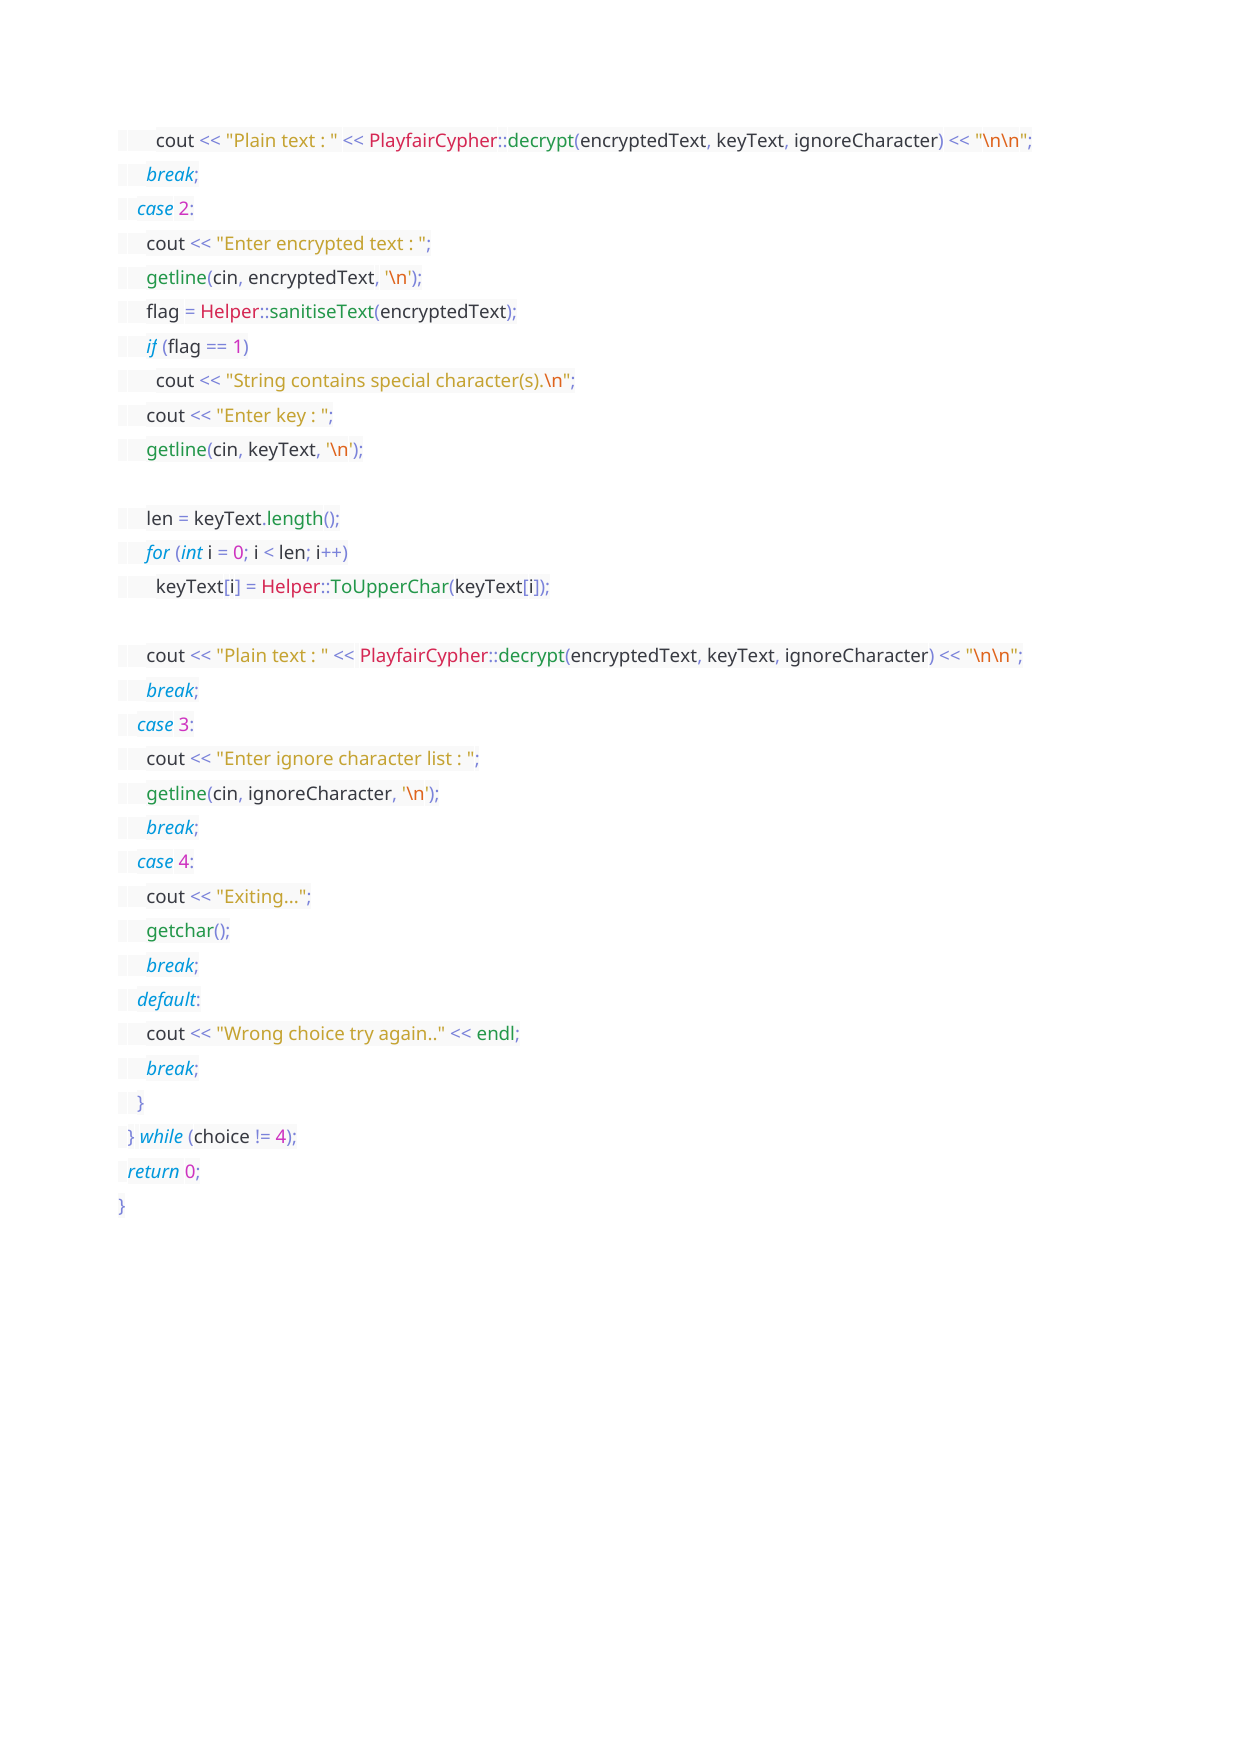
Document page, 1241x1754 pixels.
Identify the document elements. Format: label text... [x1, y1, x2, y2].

text break; [118, 943, 1122, 977]
text break; [118, 668, 1122, 702]
text for (int i = 0; i < len; i++) [118, 531, 1122, 565]
text getline(cin, keyText, '\n'); [118, 427, 1122, 462]
text case 4: [118, 840, 1122, 874]
text getline(cin, ignoreCharacter, '\n'); [118, 771, 1122, 806]
text cout << "Enter encrypted text : "; [118, 221, 1122, 256]
text keyText[i] = Helper::ToUpperChar(keyText[i]); [118, 565, 1122, 599]
text } while (choice != 4); [118, 1115, 1122, 1149]
text } [118, 1081, 1122, 1115]
text default: [118, 977, 1122, 1012]
text case 3: [118, 702, 1122, 737]
text flag = Helper::sanitiseText(encryptedText); [118, 290, 1122, 324]
text return 0; [118, 1149, 1122, 1184]
text break; [118, 806, 1122, 840]
text len = keyText.length(); [118, 496, 1122, 531]
text cout << "Enter key : "; [118, 393, 1122, 427]
text cout << "Enter ignore character list : "; [118, 737, 1122, 771]
text cout << "Exiting..."; [118, 874, 1122, 909]
text case 2: [118, 187, 1122, 221]
text break; [118, 1046, 1122, 1081]
text cout << "String contains special character(s).\n"; [118, 359, 1122, 393]
text } [118, 1184, 1122, 1218]
text getline(cin, encryptedText, '\n'); [118, 256, 1122, 290]
text cout << "Plain text : " << PlayfairCypher::decrypt(encryptedText, keyText, ignoreCharacter) << "\n\n"; [118, 634, 1122, 668]
text cout << "Wrong choice try again.." << endl; [118, 1012, 1122, 1046]
text cout << "Plain text : " << PlayfairCypher::decrypt(encryptedText, keyText, ignoreCharacter) << "\n\n"; [118, 118, 1122, 152]
text if (flag == 1) [118, 324, 1122, 359]
text getchar(); [118, 909, 1122, 943]
text break; [118, 152, 1122, 187]
